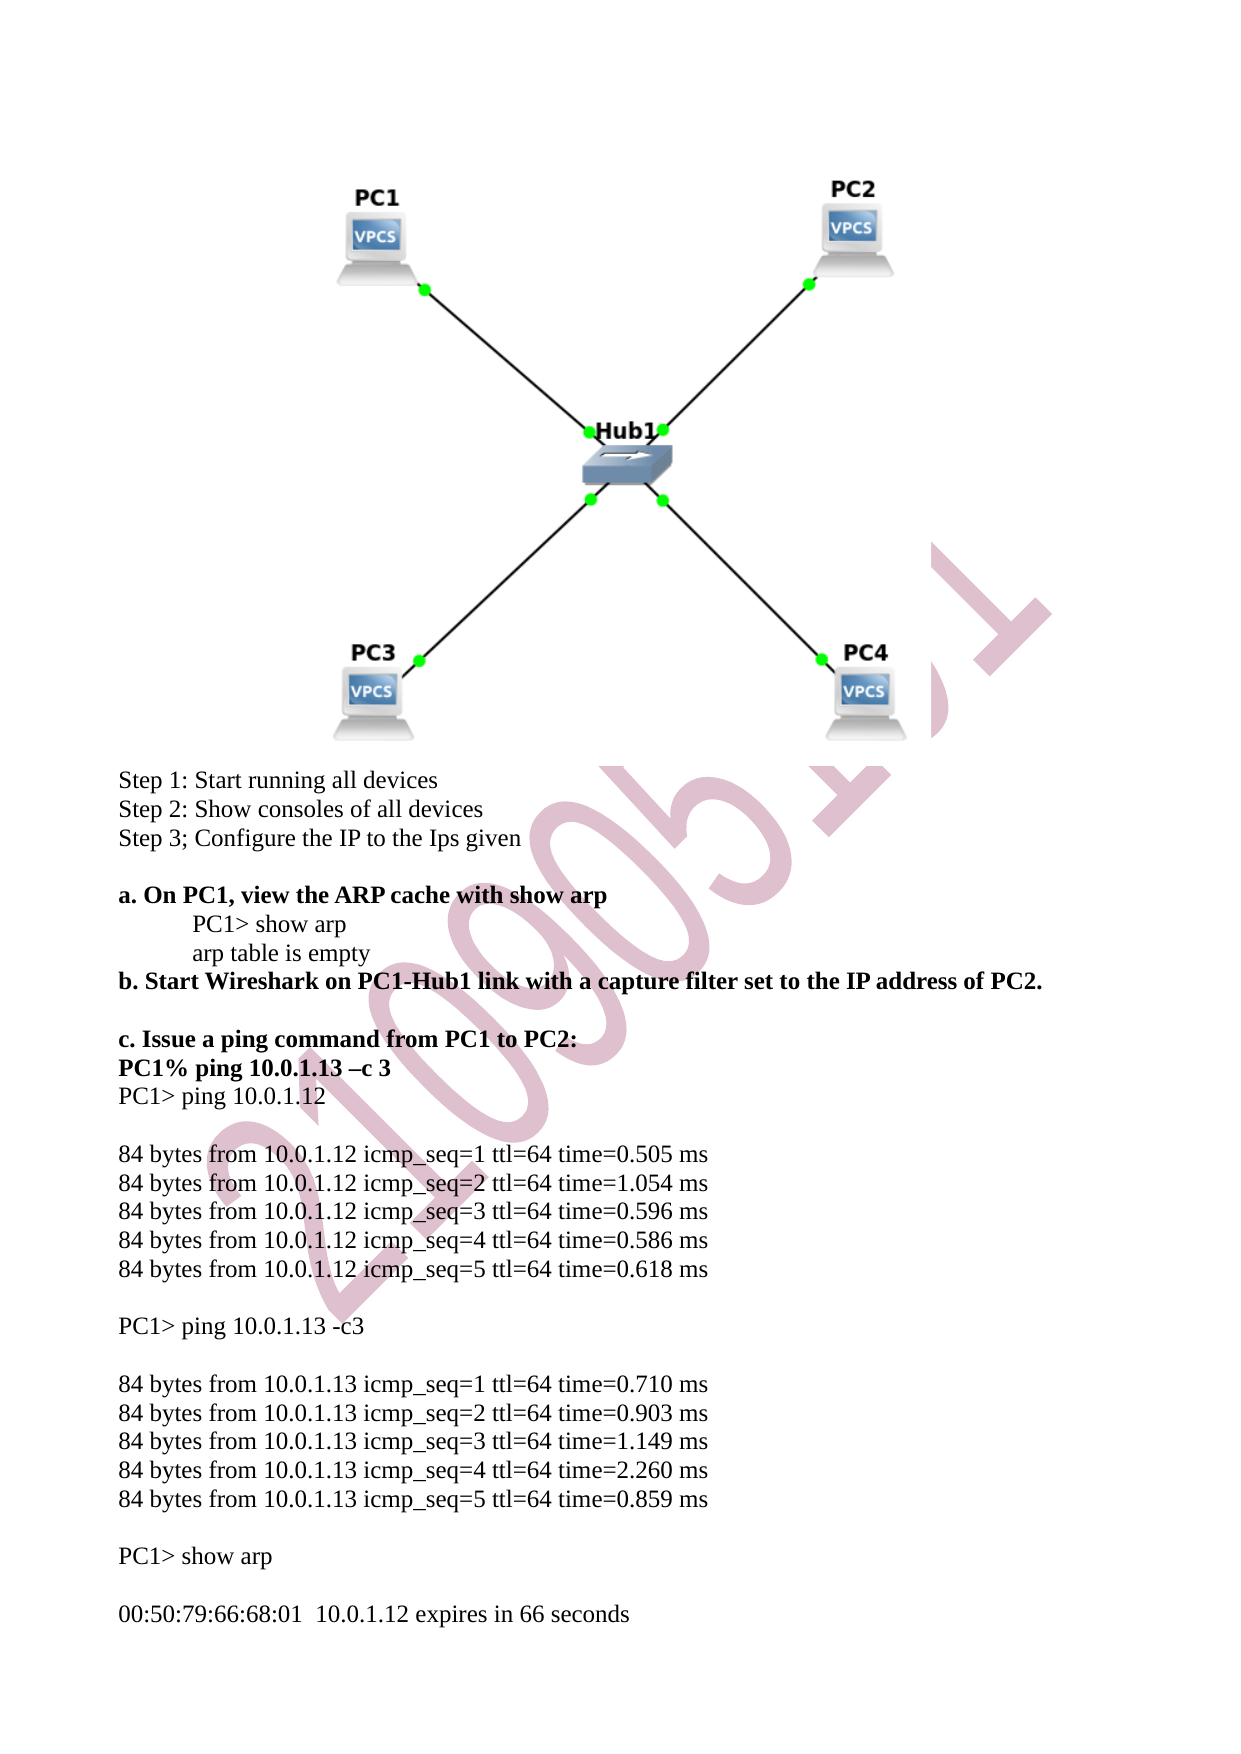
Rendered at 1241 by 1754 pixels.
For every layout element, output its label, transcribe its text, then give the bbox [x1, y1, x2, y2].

text 84 bytes from 10.0.1.12 icmp_seq=3 ttl=64 time=0.596 ms [319, 1196, 434, 1225]
text PC1% ping 10.0.1.13 –c 3 [318, 1053, 417, 1081]
text b. Start Wireshark on PC1-Hub1 link with a capture filter set to the IP address of PC2. [426, 966, 496, 995]
text Step 3; Configure the IP to the Ips given [118, 823, 532, 851]
text 84 bytes from 10.0.1.12 icmp_seq=5 ttl=64 time=0.618 ms [118, 1254, 315, 1283]
text [874, 148, 1122, 794]
text 00:50:79:66:68:01 10.0.1.12 expires in 66 seconds [118, 1599, 1122, 1628]
text 84 bytes from 10.0.1.12 icmp_seq=5 ttl=64 time=0.618 ms [385, 1254, 1122, 1283]
text 84 bytes from 10.0.1.13 icmp_seq=3 ttl=64 time=1.149 ms [118, 1426, 1122, 1455]
text [617, 823, 769, 851]
text a. On PC1, view the ARP cache with show [118, 880, 567, 909]
text c. Issue a ping command from PC1 to PC2: [501, 1024, 606, 1053]
text b. Start Wireshark on PC1-Hub1 link with a capture filter set to the IP address of PC2. [118, 966, 387, 995]
text [551, 823, 620, 851]
text [677, 880, 1122, 909]
text [779, 823, 1122, 851]
text PC1% ping 10.0.1.13 –c 3 [418, 1053, 520, 1081]
text b. Start Wireshark on PC1-Hub1 link with a capture filter set to the IP address of PC2. [598, 966, 1122, 995]
text c. Issue a ping command from PC1 to PC2: [619, 1024, 1122, 1053]
text 84 bytes from 10.0.1.12 icmp_seq=1 ttl=64 time=0.505 ms [287, 1139, 404, 1168]
text PC1> ping 10.0.1.12 [118, 1081, 301, 1110]
text 84 bytes from 10.0.1.12 icmp_seq=3 ttl=64 time=0.596 ms [118, 1196, 304, 1225]
text 84 bytes from 10.0.1.12 icmp_seq=5 ttl=64 time=0.618 ms [328, 1254, 377, 1283]
text [752, 794, 836, 823]
text PC1> ping 10.0.1.13 -c3 [118, 1311, 1122, 1340]
text PC1> show arp [118, 909, 450, 938]
text 84 bytes from 10.0.1.12 icmp_seq=1 ttl=64 time=0.505 ms [404, 1139, 1122, 1168]
text 84 bytes from 10.0.1.13 icmp_seq=4 ttl=64 time=2.260 ms [118, 1455, 1122, 1484]
text 84 bytes from 10.0.1.12 icmp_seq=2 ttl=64 time=1.054 ms [229, 1168, 299, 1196]
text c. Issue a ping command from PC1 to PC2: [396, 1024, 500, 1053]
text 84 bytes from 10.0.1.12 icmp_seq=3 ttl=64 time=0.596 ms [443, 1196, 1122, 1225]
text 84 bytes from 10.0.1.13 icmp_seq=5 ttl=64 time=0.859 ms [118, 1484, 1122, 1513]
text arp table is empty [118, 938, 466, 966]
text PC1> ping 10.0.1.12 [346, 1081, 447, 1110]
text 84 bytes from 10.0.1.12 icmp_seq=2 ttl=64 time=1.054 ms [310, 1168, 432, 1196]
text [705, 938, 1122, 966]
text [542, 909, 596, 938]
text c. Issue a ping command from PC1 to PC2: [118, 1024, 392, 1053]
text PC1> ping 10.0.1.12 [317, 1081, 346, 1110]
text Step 1: Start running all devices [118, 148, 623, 794]
text 84 bytes from 10.0.1.12 icmp_seq=1 ttl=64 time=0.505 ms [118, 1139, 213, 1168]
text PC1> show arp [118, 1541, 1122, 1570]
text 84 bytes from 10.0.1.12 icmp_seq=4 ttl=64 time=0.586 ms [118, 1225, 308, 1254]
text [687, 800, 752, 823]
text Step 2: Show consoles of all devices [118, 794, 649, 823]
text 84 bytes from 10.0.1.12 icmp_seq=1 ttl=64 time=0.505 ms [229, 1144, 286, 1168]
text [624, 766, 835, 794]
text [469, 909, 542, 938]
text PC1> ping 10.0.1.12 [445, 1081, 528, 1110]
text 84 bytes from 10.0.1.13 icmp_seq=2 ttl=64 time=0.903 ms [118, 1398, 1122, 1426]
text [473, 938, 553, 966]
picture [308, 147, 932, 766]
text [698, 909, 1122, 938]
text PC1> ping 10.0.1.12 [543, 1081, 1122, 1110]
text [845, 794, 1122, 823]
text [626, 938, 688, 961]
text 84 bytes from 10.0.1.12 icmp_seq=4 ttl=64 time=0.586 ms [324, 1225, 1122, 1254]
text 84 bytes from 10.0.1.12 icmp_seq=2 ttl=64 time=1.054 ms [118, 1168, 217, 1196]
text 84 bytes from 10.0.1.13 icmp_seq=1 ttl=64 time=0.710 ms [118, 1369, 1122, 1398]
text [595, 909, 688, 938]
text [573, 938, 631, 966]
text 84 bytes from 10.0.1.12 icmp_seq=2 ttl=64 time=1.054 ms [472, 1168, 1122, 1196]
text PC1% ping 10.0.1.13 –c 3 [118, 1053, 303, 1081]
text arp [569, 880, 674, 909]
text PC1% ping 10.0.1.13 –c 3 [526, 1053, 1122, 1081]
